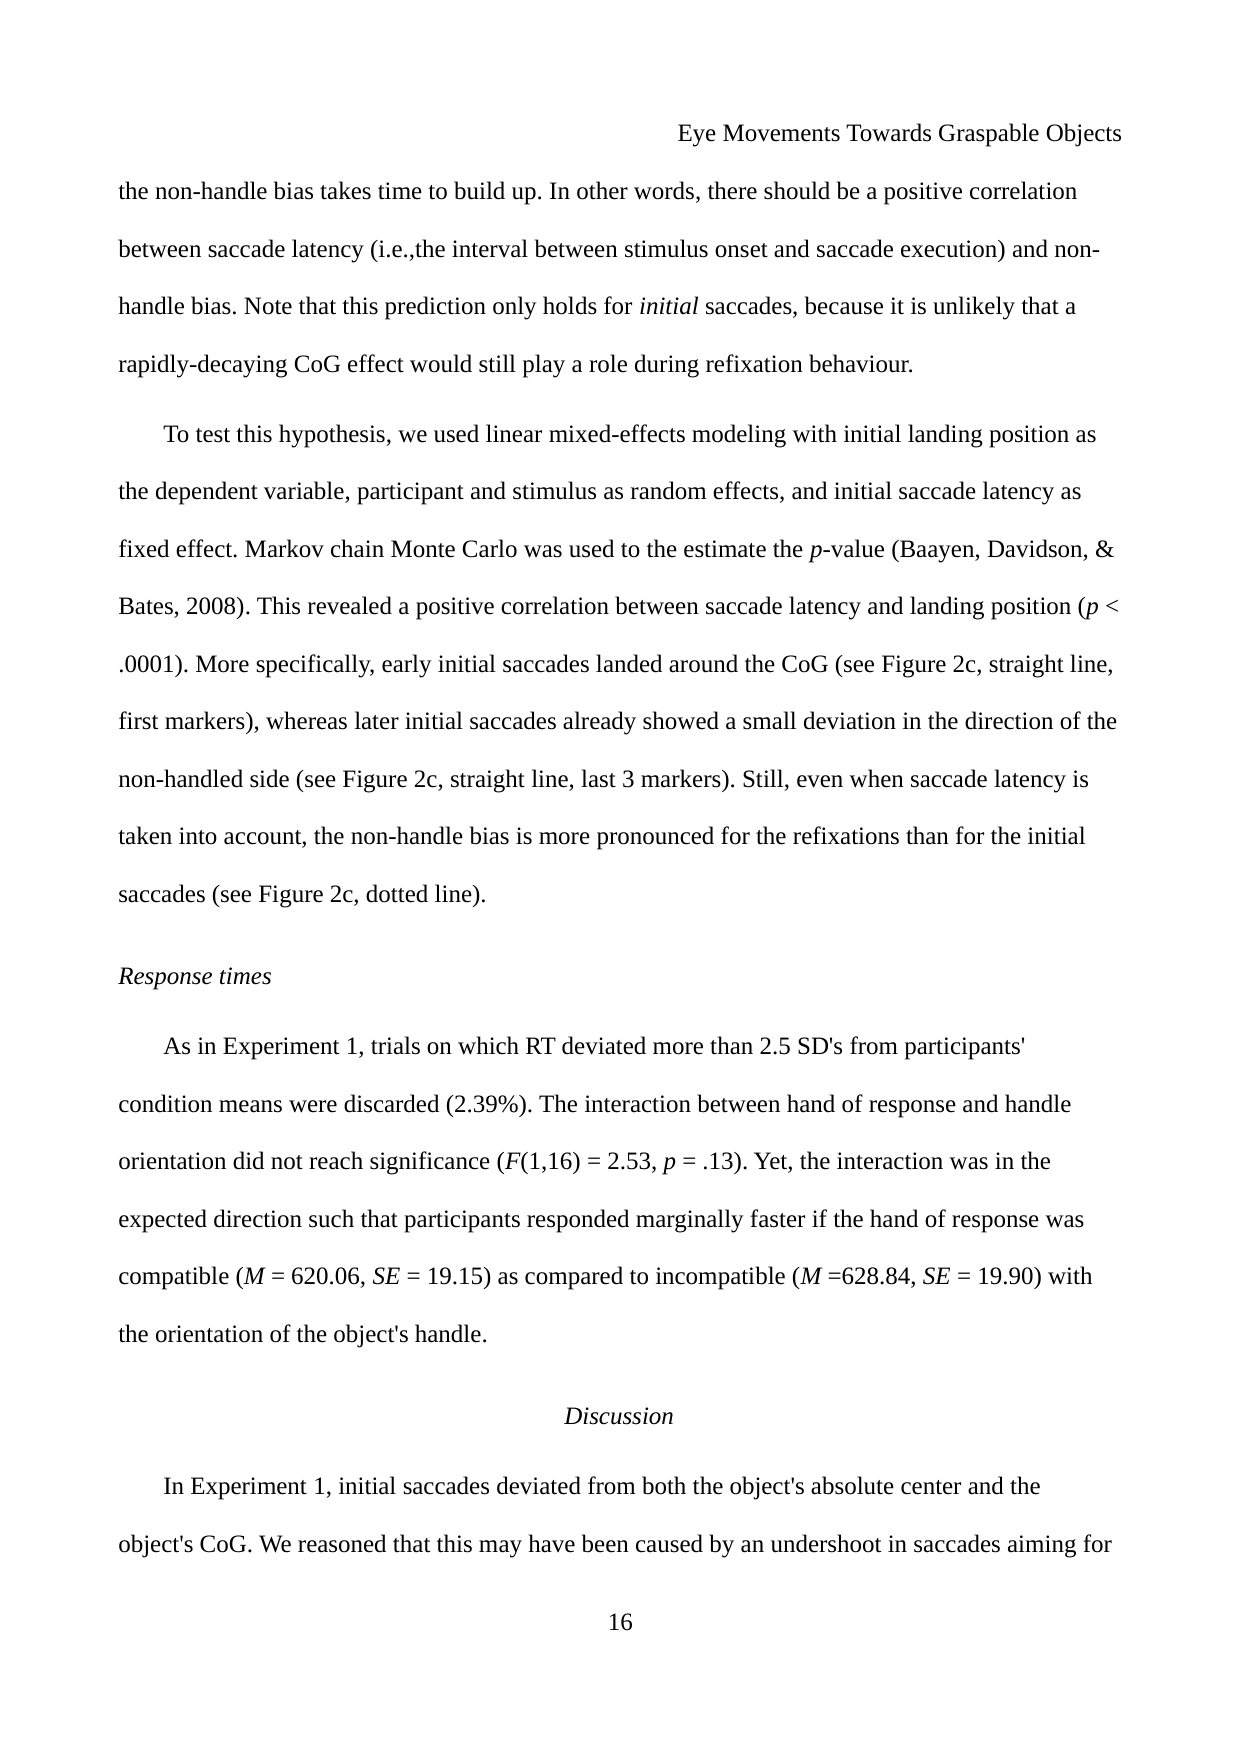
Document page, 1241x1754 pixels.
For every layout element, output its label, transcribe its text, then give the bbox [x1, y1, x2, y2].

subtitle Discussion [118, 1401, 1122, 1430]
text To test this hypothesis, we used linear mixed-effects modeling with initial landing position as the dependent variable, participant and stimulus as random effects, and initial saccade latency as fixed effect. Markov chain Monte Carlo was used to the estimate the p-value (Baayen, Davidson, & Bates, 2008). This revealed a positive correlation between saccade latency and landing position (p < .0001). More specifically, early initial saccades landed around the CoG (see Figure 2c, straight line, first markers), whereas later initial saccades already showed a small deviation in the direction of the non-handled side (see Figure 2c, straight line, last 3 markers). Still, even when saccade latency is taken into account, the non-handle bias is more pronounced for the refixations than for the initial saccades (see Figure 2c, dotted line). [118, 419, 1122, 908]
text In Experiment 1, initial saccades deviated from both the object's absolute center and the object's CoG. We reasoned that this may have been caused by an undershoot in saccades aiming for [118, 1471, 1122, 1558]
text As in Experiment 1, trials on which RT deviated more than 2.5 SD's from participants' condition means were discarded (2.39%). The interaction between hand of response and handle orientation did not reach significance (F(1,16) = 2.53, p = .13). Yet, the interaction was in the expected direction such that participants responded marginally faster if the hand of response was compatible (M = 620.06, SE = 19.15) as compared to incompatible (M =628.84, SE = 19.90) with the orientation of the object's handle. [118, 1031, 1122, 1348]
text the non-handle bias takes time to build up. In other words, there should be a positive correlation between saccade latency (i.e.,the interval between stimulus onset and saccade execution) and non-handle bias. Note that this prediction only holds for initial saccades, because it is unlikely that a rapidly-decaying CoG effect would still play a role during refixation behaviour. [118, 176, 1122, 378]
subtitle Response times [118, 961, 1122, 990]
